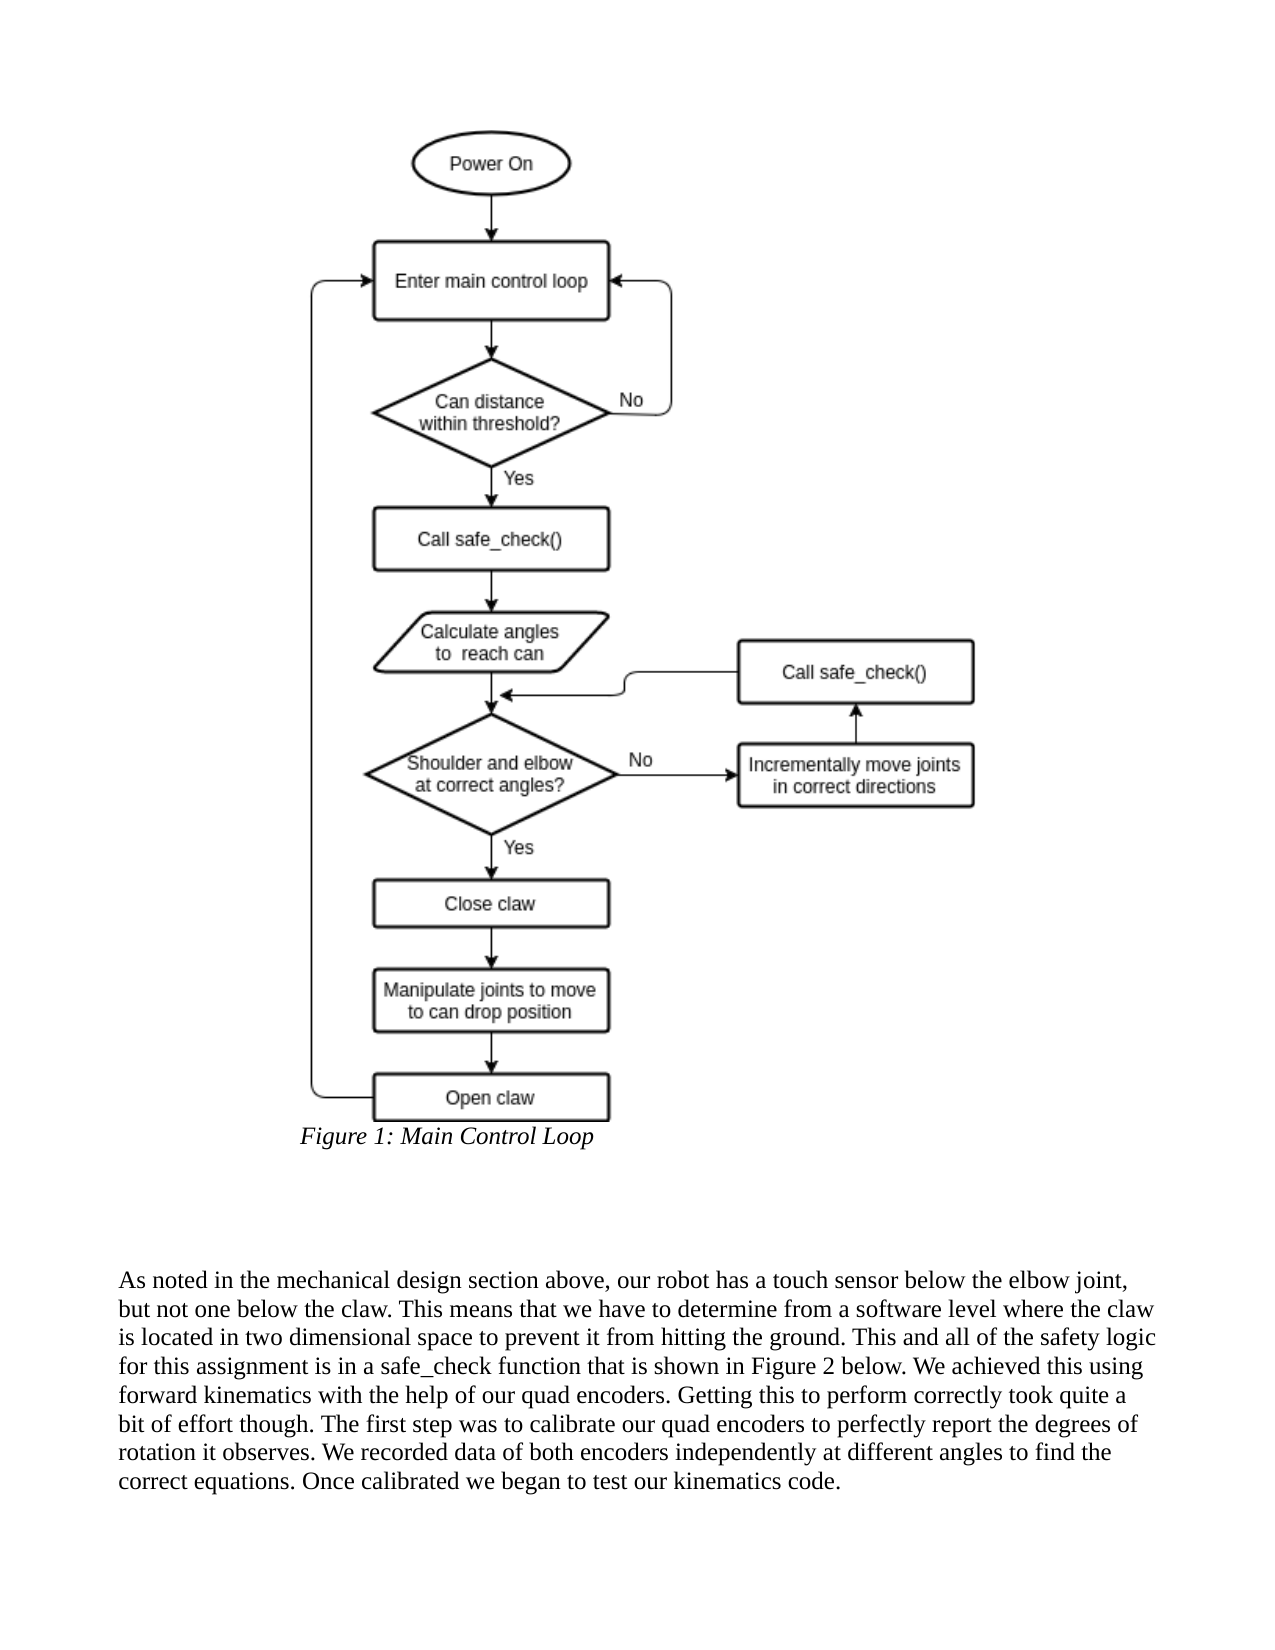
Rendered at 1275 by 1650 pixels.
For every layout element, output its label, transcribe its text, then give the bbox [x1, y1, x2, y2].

text Figure 1: Main Control Loop [300, 1122, 975, 1150]
text As noted in the mechanical design section above, our robot has a touch sensor below the elbow joint, but not one below the claw. This means that we have to determine from a software level where the claw is located in two dimensional space to prevent it from hitting the ground. This and all of the safety logic for this assignment is in a safe_check function that is shown in Figure 2 below. We achieved this using forward kinematics with the help of our quad encoders. Getting this to perform correctly took quite a bit of effort though. The first step was to calibrate our quad encoders to perfectly report the degrees of rotation it observes. We recorded data of both encoders independently at different angles to find the correct equations. Once calibrated we began to test our kinematics code. [118, 1265, 1157, 1495]
picture [300, 130, 976, 1122]
